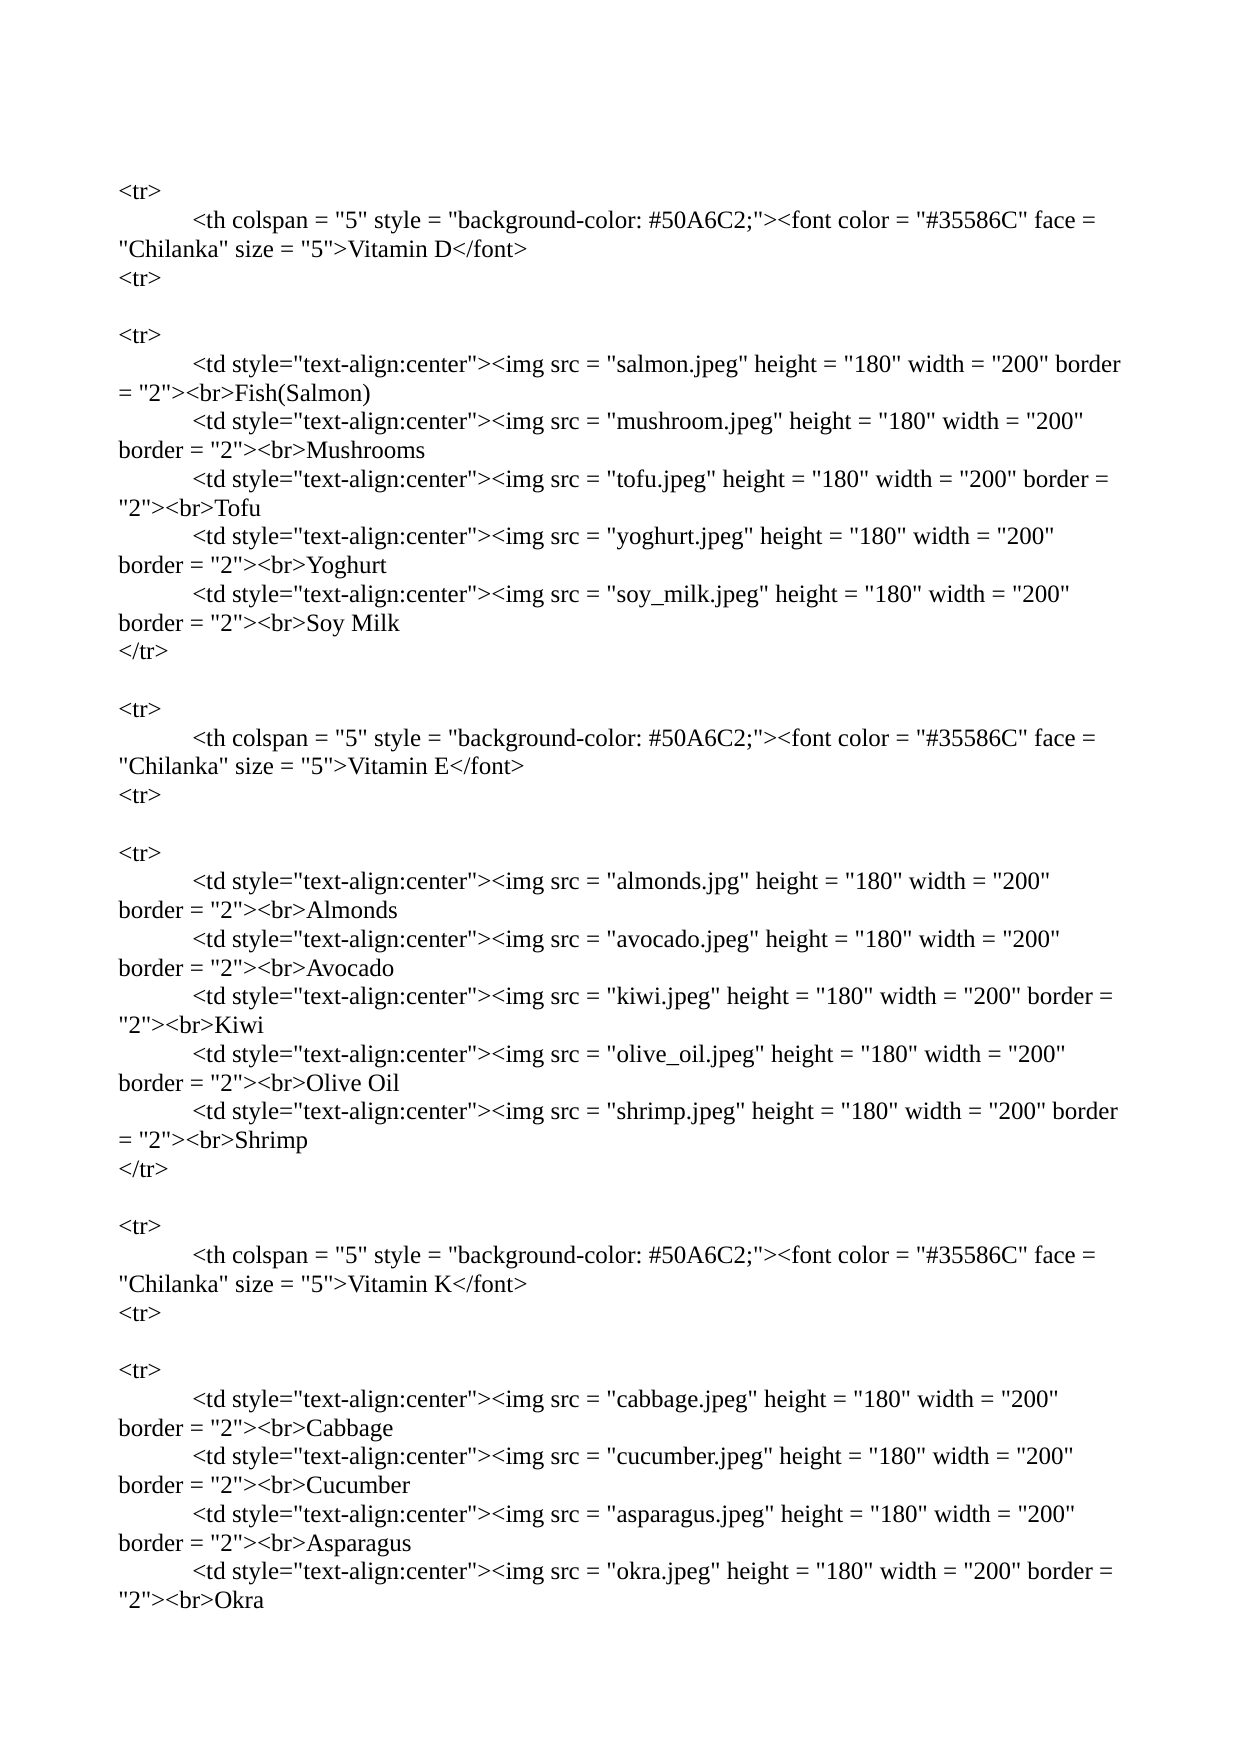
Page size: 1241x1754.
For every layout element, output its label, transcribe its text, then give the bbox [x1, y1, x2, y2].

text <tr> [118, 694, 1122, 723]
text <td style="text-align:center"><img src = "yoghurt.jpeg" height = "180" width = "200" border = "2"><br>Yoghurt [118, 521, 1122, 579]
text <td style="text-align:center"><img src = "shrimp.jpeg" height = "180" width = "200" border = "2"><br>Shrimp [118, 1096, 1122, 1154]
text <tr> [118, 780, 1122, 809]
text <th colspan = "5" style = "background-color: #50A6C2;"><font color = "#35586C" face = "Chilanka" size = "5">Vitamin D</font> [118, 205, 1122, 263]
text <th colspan = "5" style = "background-color: #50A6C2;"><font color = "#35586C" face = "Chilanka" size = "5">Vitamin E</font> [118, 723, 1122, 780]
text <td style="text-align:center"><img src = "mushroom.jpeg" height = "180" width = "200" border = "2"><br>Mushrooms [118, 406, 1122, 464]
text <td style="text-align:center"><img src = "cabbage.jpeg" height = "180" width = "200" border = "2"><br>Cabbage [118, 1384, 1122, 1441]
text <td style="text-align:center"><img src = "almonds.jpg" height = "180" width = "200" border = "2"><br>Almonds [118, 866, 1122, 924]
text <tr> [118, 1355, 1122, 1384]
text </tr> [118, 636, 1122, 665]
text <td style="text-align:center"><img src = "avocado.jpeg" height = "180" width = "200" border = "2"><br>Avocado [118, 924, 1122, 981]
text <td style="text-align:center"><img src = "soy_milk.jpeg" height = "180" width = "200" border = "2"><br>Soy Milk [118, 579, 1122, 636]
text <tr> [118, 1211, 1122, 1240]
text <tr> [118, 263, 1122, 291]
text <th colspan = "5" style = "background-color: #50A6C2;"><font color = "#35586C" face = "Chilanka" size = "5">Vitamin K</font> [118, 1240, 1122, 1298]
text <td style="text-align:center"><img src = "olive_oil.jpeg" height = "180" width = "200" border = "2"><br>Olive Oil [118, 1039, 1122, 1096]
text <tr> [118, 320, 1122, 349]
text <td style="text-align:center"><img src = "kiwi.jpeg" height = "180" width = "200" border = "2"><br>Kiwi [118, 981, 1122, 1039]
text <tr> [118, 838, 1122, 866]
text </tr> [118, 1154, 1122, 1183]
text <tr> [118, 176, 1122, 205]
text <td style="text-align:center"><img src = "okra.jpeg" height = "180" width = "200" border = "2"><br>Okra [118, 1556, 1122, 1614]
text <td style="text-align:center"><img src = "salmon.jpeg" height = "180" width = "200" border = "2"><br>Fish(Salmon) [118, 349, 1122, 406]
text <tr> [118, 1298, 1122, 1326]
text <td style="text-align:center"><img src = "cucumber.jpeg" height = "180" width = "200" border = "2"><br>Cucumber [118, 1441, 1122, 1499]
text <td style="text-align:center"><img src = "asparagus.jpeg" height = "180" width = "200" border = "2"><br>Asparagus [118, 1499, 1122, 1556]
text <td style="text-align:center"><img src = "tofu.jpeg" height = "180" width = "200" border = "2"><br>Tofu [118, 464, 1122, 521]
